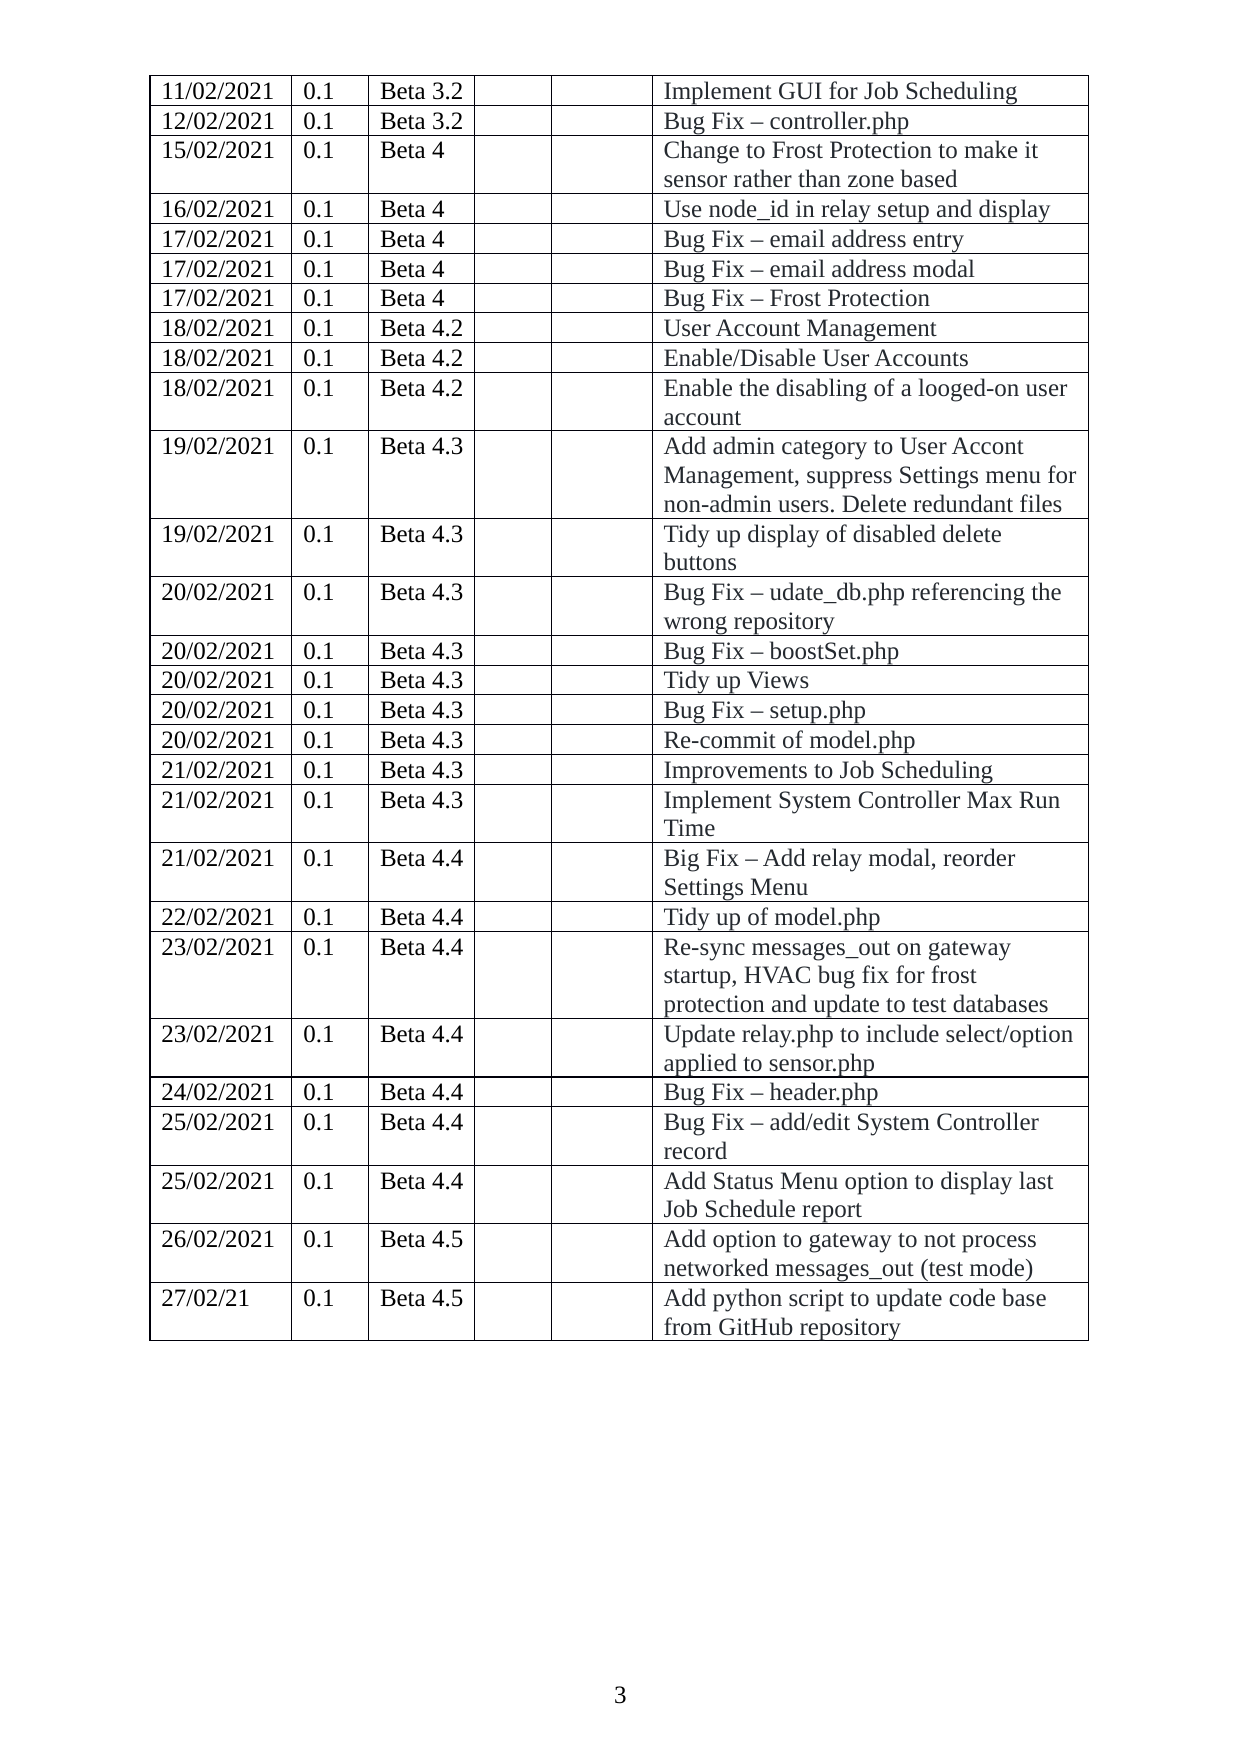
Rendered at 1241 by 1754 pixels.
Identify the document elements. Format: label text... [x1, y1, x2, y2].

table_cell [475, 932, 551, 1018]
table_cell Beta 4.4 [369, 843, 474, 901]
table_cell Beta 4.2 [369, 313, 474, 342]
table_cell [475, 519, 551, 576]
table_cell 0.1 [292, 284, 368, 312]
table_cell Beta 4.2 [369, 373, 474, 430]
table_cell [475, 313, 551, 342]
table_cell Beta 4 [369, 194, 474, 223]
table_cell Beta 4.2 [369, 343, 474, 372]
table_cell 27/02/21 [151, 1283, 291, 1340]
table_cell Enable the disabling of a looged-on user account [653, 373, 1088, 430]
table_cell 18/02/2021 [151, 373, 291, 430]
table_cell [552, 373, 652, 430]
table_cell 23/02/2021 [151, 932, 291, 1018]
table_cell [552, 1166, 652, 1223]
table_cell [552, 313, 652, 342]
table_cell [475, 785, 551, 842]
table_cell Beta 4.5 [369, 1224, 474, 1282]
table_cell Beta 4.3 [369, 725, 474, 754]
table_cell Beta 4 [369, 224, 474, 253]
table_cell Add option to gateway to not process networked messages_out (test mode) [653, 1224, 1088, 1282]
table_cell [552, 254, 652, 282]
table_cell 0.1 [292, 755, 368, 784]
table_cell [475, 666, 551, 694]
table_cell 0.1 [292, 725, 368, 754]
table_cell [552, 932, 652, 1018]
table_cell [475, 343, 551, 372]
table_cell Bug Fix – email address entry [653, 224, 1088, 253]
table_cell Bug Fix – controller.php [653, 106, 1088, 134]
table_cell 20/02/2021 [151, 725, 291, 754]
table_cell [475, 1224, 551, 1282]
table_cell Tidy up Views [653, 666, 1088, 694]
table_cell 0.1 [292, 373, 368, 430]
table_cell [552, 902, 652, 931]
table_cell [475, 902, 551, 931]
table_cell Change to Frost Protection to make it sensor rather than zone based [653, 136, 1088, 193]
table_cell 0.1 [292, 1224, 368, 1282]
table_cell [475, 431, 551, 518]
table_cell 0.1 [292, 843, 368, 901]
table_cell Big Fix – Add relay modal, reorder Settings Menu [653, 843, 1088, 901]
table_cell [552, 695, 652, 724]
table_cell Beta 4 [369, 136, 474, 193]
table_cell 19/02/2021 [151, 431, 291, 518]
table_cell 15/02/2021 [151, 136, 291, 193]
table_cell 22/02/2021 [151, 902, 291, 931]
table_cell Bug Fix – boostSet.php [653, 636, 1088, 664]
table_cell [475, 695, 551, 724]
table_cell [475, 254, 551, 282]
table_cell [552, 106, 652, 134]
table_cell 26/02/2021 [151, 1224, 291, 1282]
table_cell 25/02/2021 [151, 1166, 291, 1223]
table_cell Use node_id in relay setup and display [653, 194, 1088, 223]
table_cell 0.1 [292, 76, 368, 105]
table_cell Beta 4.4 [369, 1107, 474, 1165]
table_cell [552, 725, 652, 754]
table_cell [552, 194, 652, 223]
table_cell 0.1 [292, 902, 368, 931]
table_cell 0.1 [292, 932, 368, 1018]
table_cell 20/02/2021 [151, 695, 291, 724]
table_cell 0.1 [292, 1283, 368, 1340]
table_cell [552, 1078, 652, 1106]
table_cell Beta 3.2 [369, 106, 474, 134]
table_cell [475, 843, 551, 901]
table_cell 21/02/2021 [151, 843, 291, 901]
table_cell User Account Management [653, 313, 1088, 342]
table_cell Beta 4.3 [369, 577, 474, 635]
table_cell [475, 577, 551, 635]
table_cell [552, 76, 652, 105]
table_cell Bug Fix – udate_db.php referencing the wrong repository [653, 577, 1088, 635]
table_cell Bug Fix – Frost Protection [653, 284, 1088, 312]
table_cell [552, 224, 652, 253]
table_cell 19/02/2021 [151, 519, 291, 576]
table_cell Bug Fix – add/edit System Controller record [653, 1107, 1088, 1165]
table_cell [475, 636, 551, 664]
table_cell [552, 755, 652, 784]
table_cell 21/02/2021 [151, 755, 291, 784]
table_cell [475, 1019, 551, 1076]
table_cell 16/02/2021 [151, 194, 291, 223]
table_cell 11/02/2021 [151, 76, 291, 105]
table_cell [475, 373, 551, 430]
table_cell Beta 4 [369, 254, 474, 282]
table_cell [475, 194, 551, 223]
table_cell [552, 636, 652, 664]
table_cell 0.1 [292, 343, 368, 372]
table_cell Enable/Disable User Accounts [653, 343, 1088, 372]
table_cell 21/02/2021 [151, 785, 291, 842]
table_cell 0.1 [292, 636, 368, 664]
table_cell Update relay.php to include select/option applied to sensor.php [653, 1019, 1088, 1076]
table_cell Beta 4.3 [369, 695, 474, 724]
table_cell 0.1 [292, 1166, 368, 1223]
table_cell 0.1 [292, 224, 368, 253]
table_cell 23/02/2021 [151, 1019, 291, 1076]
table_cell [475, 1166, 551, 1223]
table_cell [552, 785, 652, 842]
table_cell 0.1 [292, 695, 368, 724]
table_cell Re-commit of model.php [653, 725, 1088, 754]
table_cell [552, 343, 652, 372]
table_cell Beta 4.3 [369, 636, 474, 664]
table_cell 17/02/2021 [151, 224, 291, 253]
table_cell Add admin category to User Accont Management, suppress Settings menu for non-admin users. Delete redundant files [653, 431, 1088, 518]
table_cell [475, 1078, 551, 1106]
table_cell [475, 224, 551, 253]
table_cell [552, 1224, 652, 1282]
table_cell 17/02/2021 [151, 284, 291, 312]
table_cell 0.1 [292, 785, 368, 842]
table_cell Beta 4.4 [369, 932, 474, 1018]
table_cell Add python script to update code base from GitHub repository [653, 1283, 1088, 1340]
table_cell Implement System Controller Max Run Time [653, 785, 1088, 842]
table_cell 0.1 [292, 313, 368, 342]
table_cell [475, 725, 551, 754]
table_cell Tidy up display of disabled delete buttons [653, 519, 1088, 576]
table_cell Beta 4.3 [369, 519, 474, 576]
table_cell Beta 4.3 [369, 785, 474, 842]
table_cell [475, 284, 551, 312]
table_cell 0.1 [292, 519, 368, 576]
table_cell [475, 1107, 551, 1165]
table_cell Beta 4.3 [369, 755, 474, 784]
table_cell [475, 755, 551, 784]
table_cell 0.1 [292, 431, 368, 518]
table_cell [475, 106, 551, 134]
table_cell Tidy up of model.php [653, 902, 1088, 931]
table_cell Beta 4.5 [369, 1283, 474, 1340]
table_cell 18/02/2021 [151, 313, 291, 342]
table_cell Bug Fix – email address modal [653, 254, 1088, 282]
table_cell [552, 1107, 652, 1165]
table_cell [552, 577, 652, 635]
table_cell Beta 4.4 [369, 1078, 474, 1106]
table_cell 0.1 [292, 1107, 368, 1165]
table_cell Bug Fix – header.php [653, 1078, 1088, 1106]
table_cell 20/02/2021 [151, 636, 291, 664]
table_cell 24/02/2021 [151, 1078, 291, 1106]
table_cell Improvements to Job Scheduling [653, 755, 1088, 784]
table_cell Re-sync messages_out on gateway startup, HVAC bug fix for frost protection and update to test databases [653, 932, 1088, 1018]
table_cell [552, 1283, 652, 1340]
table_cell 0.1 [292, 1078, 368, 1106]
table_cell 12/02/2021 [151, 106, 291, 134]
table_cell [475, 76, 551, 105]
table_cell 0.1 [292, 1019, 368, 1076]
table_cell 25/02/2021 [151, 1107, 291, 1165]
table_cell 0.1 [292, 577, 368, 635]
table_cell Beta 4.4 [369, 902, 474, 931]
table_cell 17/02/2021 [151, 254, 291, 282]
table_cell Beta 4.4 [369, 1019, 474, 1076]
table_cell 0.1 [292, 194, 368, 223]
table_cell [475, 1283, 551, 1340]
table_cell 0.1 [292, 666, 368, 694]
table_cell Beta 4.3 [369, 431, 474, 518]
table_cell 0.1 [292, 254, 368, 282]
table_cell [552, 519, 652, 576]
table_cell 20/02/2021 [151, 666, 291, 694]
table_cell [552, 136, 652, 193]
table_cell Beta 3.2 [369, 76, 474, 105]
table_cell Beta 4 [369, 284, 474, 312]
table_cell Implement GUI for Job Scheduling [653, 76, 1088, 105]
table_cell 18/02/2021 [151, 343, 291, 372]
table_cell [552, 284, 652, 312]
table_cell [475, 136, 551, 193]
table_cell 20/02/2021 [151, 577, 291, 635]
table_cell Bug Fix – setup.php [653, 695, 1088, 724]
table_cell 0.1 [292, 136, 368, 193]
table_cell Add Status Menu option to display last Job Schedule report [653, 1166, 1088, 1223]
table_cell Beta 4.4 [369, 1166, 474, 1223]
table_cell [552, 843, 652, 901]
table_cell [552, 431, 652, 518]
table_cell [552, 1019, 652, 1076]
table_cell [552, 666, 652, 694]
table_cell 0.1 [292, 106, 368, 134]
table_cell Beta 4.3 [369, 666, 474, 694]
